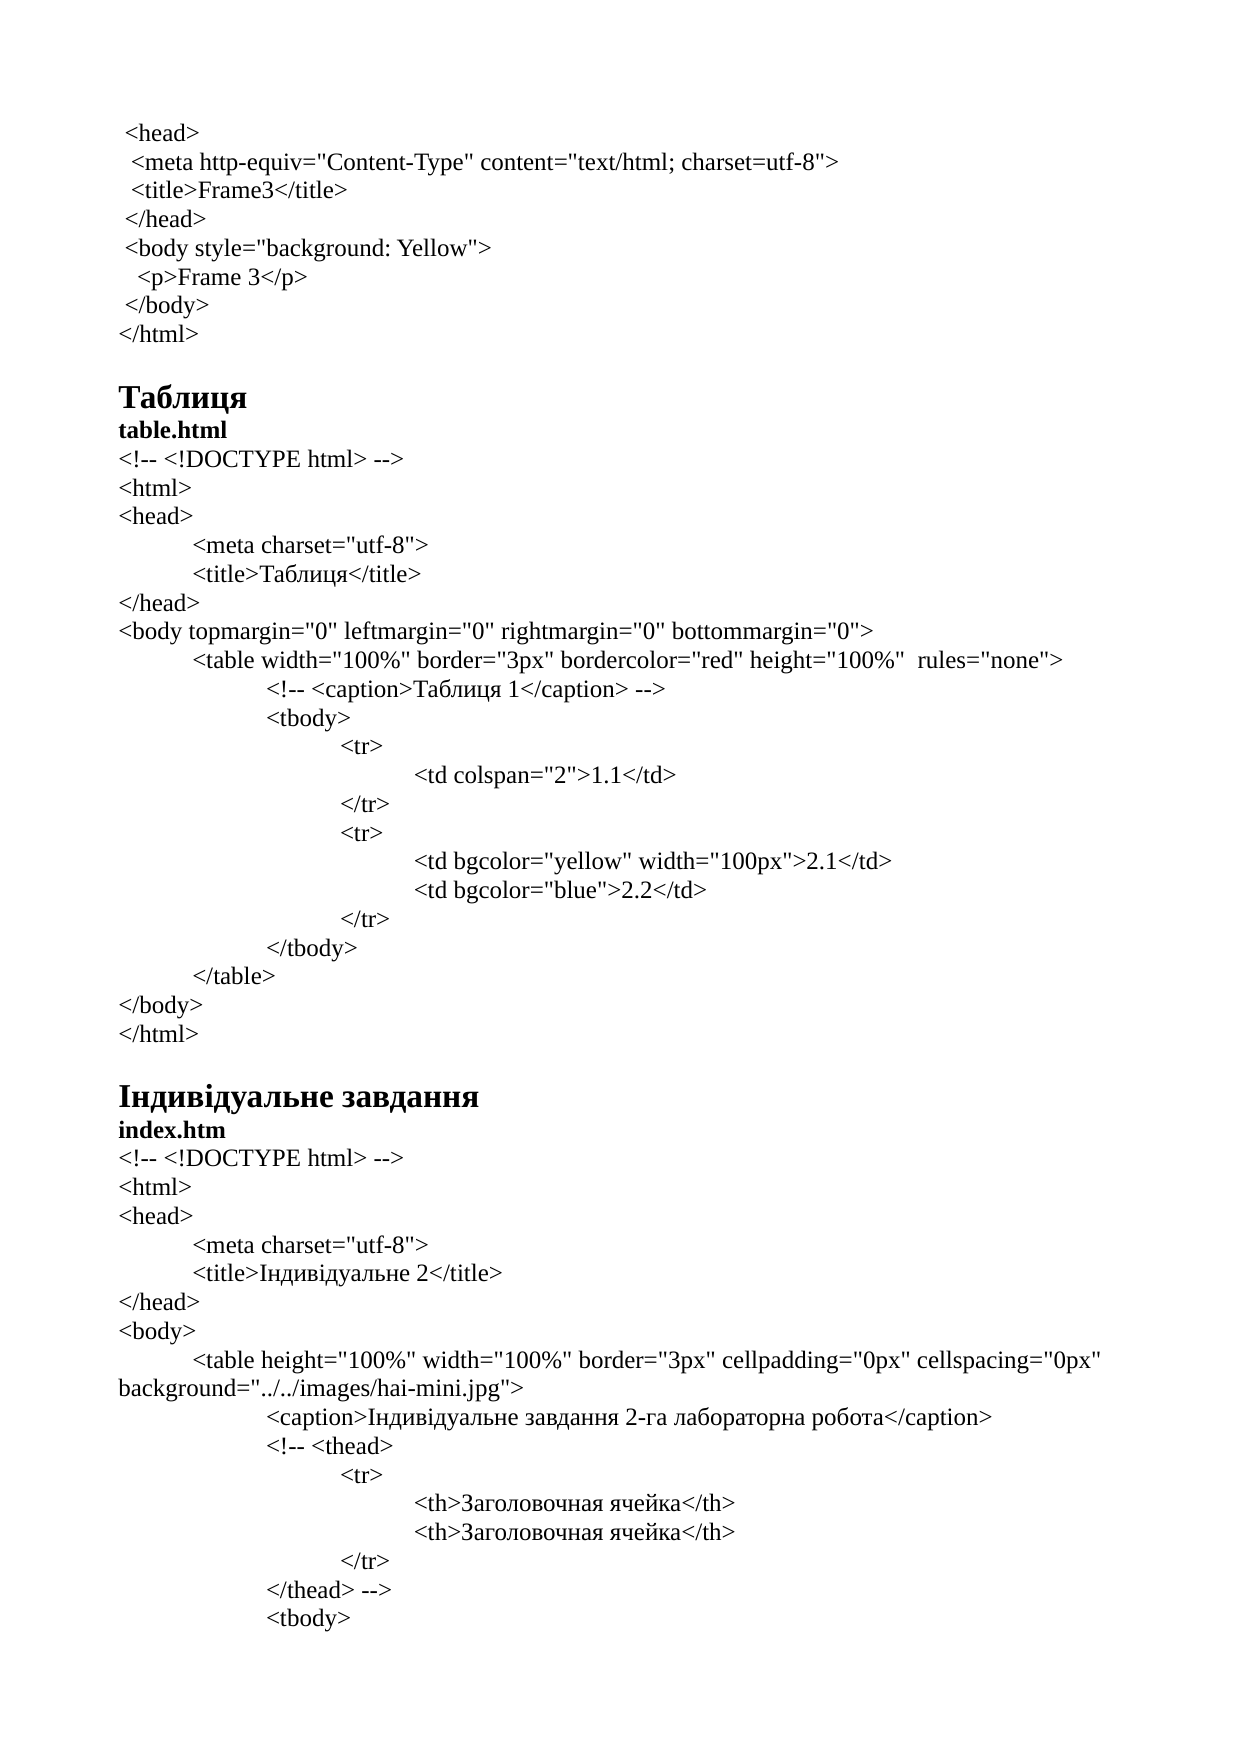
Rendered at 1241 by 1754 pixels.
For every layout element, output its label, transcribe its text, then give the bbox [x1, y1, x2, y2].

text <tbody> [118, 1603, 1122, 1632]
text <html> [118, 473, 1122, 501]
text <meta http-equiv="Content-Type" content="text/html; charset=utf-8"> [118, 147, 1122, 176]
text <head> [118, 118, 1122, 147]
text <tbody> [118, 703, 1122, 731]
text <meta charset="utf-8"> [118, 530, 1122, 559]
text <title>Таблиця</title> [118, 559, 1122, 588]
text <caption>Індивідуальне завдання 2-га лабораторна робота</caption> [118, 1402, 1122, 1431]
text <td bgcolor="blue">2.2</td> [118, 875, 1122, 904]
text <td bgcolor="yellow" width="100px">2.1</td> [118, 846, 1122, 875]
text </body> [118, 291, 1122, 319]
text </head> [118, 1287, 1122, 1316]
text <title>Індивідуальне 2</title> [118, 1258, 1122, 1287]
text <table height="100%" width="100%" border="3px" cellpadding="0px" cellspacing="0px" background="../../images/hai-mini.jpg"> [118, 1345, 1122, 1402]
text <th>Заголовочная ячейка</th> [118, 1488, 1122, 1517]
text </tbody> [118, 933, 1122, 961]
text <!-- <caption>Таблиця 1</caption> --> [118, 674, 1122, 703]
text <tr> [118, 818, 1122, 846]
text <meta charset="utf-8"> [118, 1230, 1122, 1258]
text <p>Frame 3</p> [118, 262, 1122, 291]
text <head> [118, 1201, 1122, 1230]
text table.html [118, 415, 1122, 444]
text <!-- <thead> [118, 1431, 1122, 1460]
text </tr> [118, 789, 1122, 818]
text </tr> [118, 904, 1122, 933]
text <body topmargin="0" leftmargin="0" rightmargin="0" bottommargin="0"> [118, 616, 1122, 645]
text </thead> --> [118, 1575, 1122, 1603]
text <tr> [118, 731, 1122, 760]
text <tr> [118, 1460, 1122, 1488]
text <!-- <!DOCTYPE html> --> [118, 1143, 1122, 1172]
text <title>Frame3</title> [118, 176, 1122, 204]
text <table width="100%" border="3px" bordercolor="red" height="100%" rules="none"> [118, 645, 1122, 674]
text </head> [118, 588, 1122, 616]
text </body> [118, 990, 1122, 1019]
text <html> [118, 1172, 1122, 1201]
text </html> [118, 1019, 1122, 1048]
text <!-- <!DOCTYPE html> --> [118, 444, 1122, 473]
text <body> [118, 1316, 1122, 1345]
text <th>Заголовочная ячейка</th> [118, 1517, 1122, 1546]
text </table> [118, 961, 1122, 990]
text <td colspan="2">1.1</td> [118, 760, 1122, 789]
text </html> [118, 319, 1122, 348]
text <head> [118, 501, 1122, 530]
text </tr> [118, 1546, 1122, 1575]
text </head> [118, 204, 1122, 233]
text Індивідуальне завдання [118, 1076, 1122, 1115]
text Таблиця [118, 377, 1122, 415]
text index.htm [118, 1115, 1122, 1143]
text <body style="background: Yellow"> [118, 233, 1122, 262]
